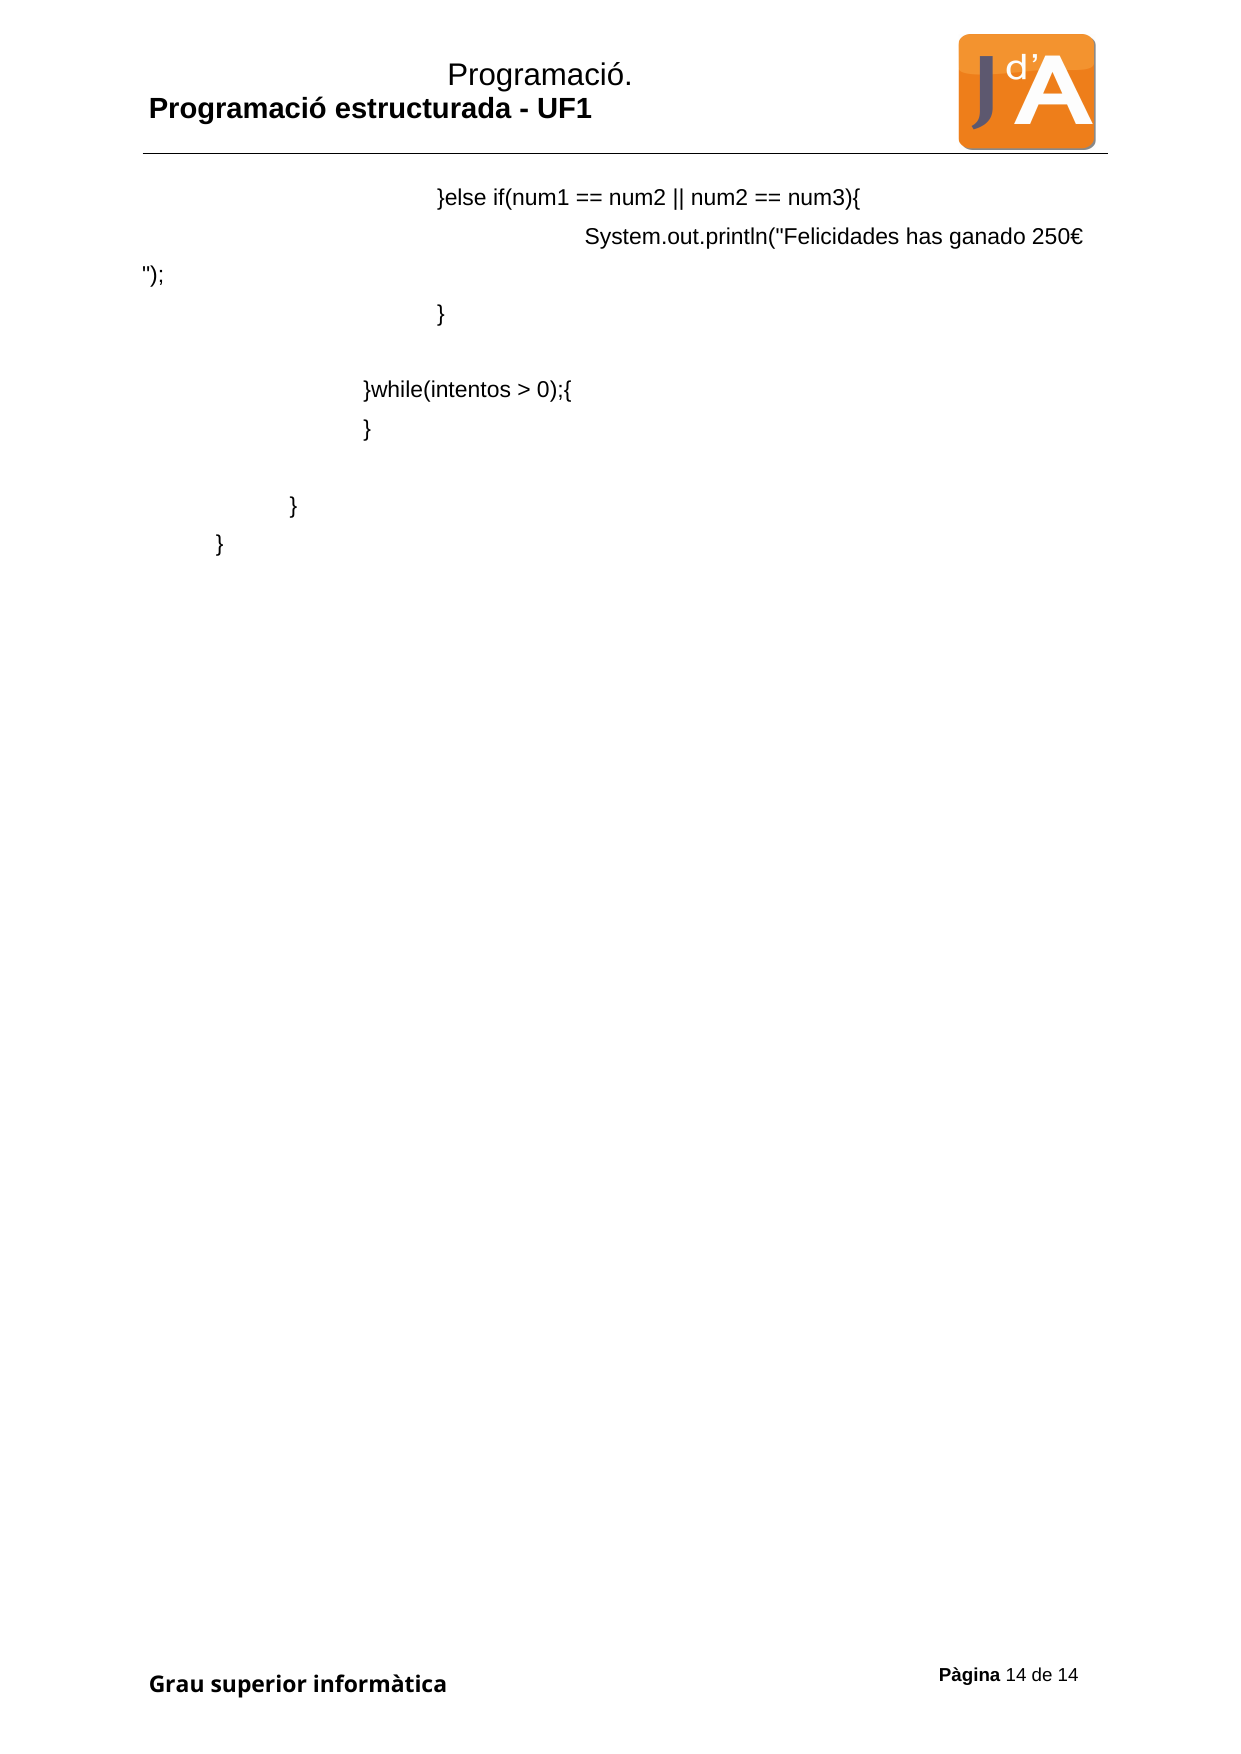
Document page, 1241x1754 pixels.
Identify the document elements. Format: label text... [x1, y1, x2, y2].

picture [958, 34, 1096, 150]
text }while(intentos > 0);{ [142, 377, 1107, 403]
text } [142, 416, 1107, 441]
text } [142, 492, 1107, 518]
text } [142, 300, 1107, 326]
text } [142, 531, 1107, 557]
text System.out.println("Felicidades has ganado 250€ "); [142, 223, 1107, 287]
text }else if(num1 == num2 || num2 == num3){ [142, 185, 1107, 211]
